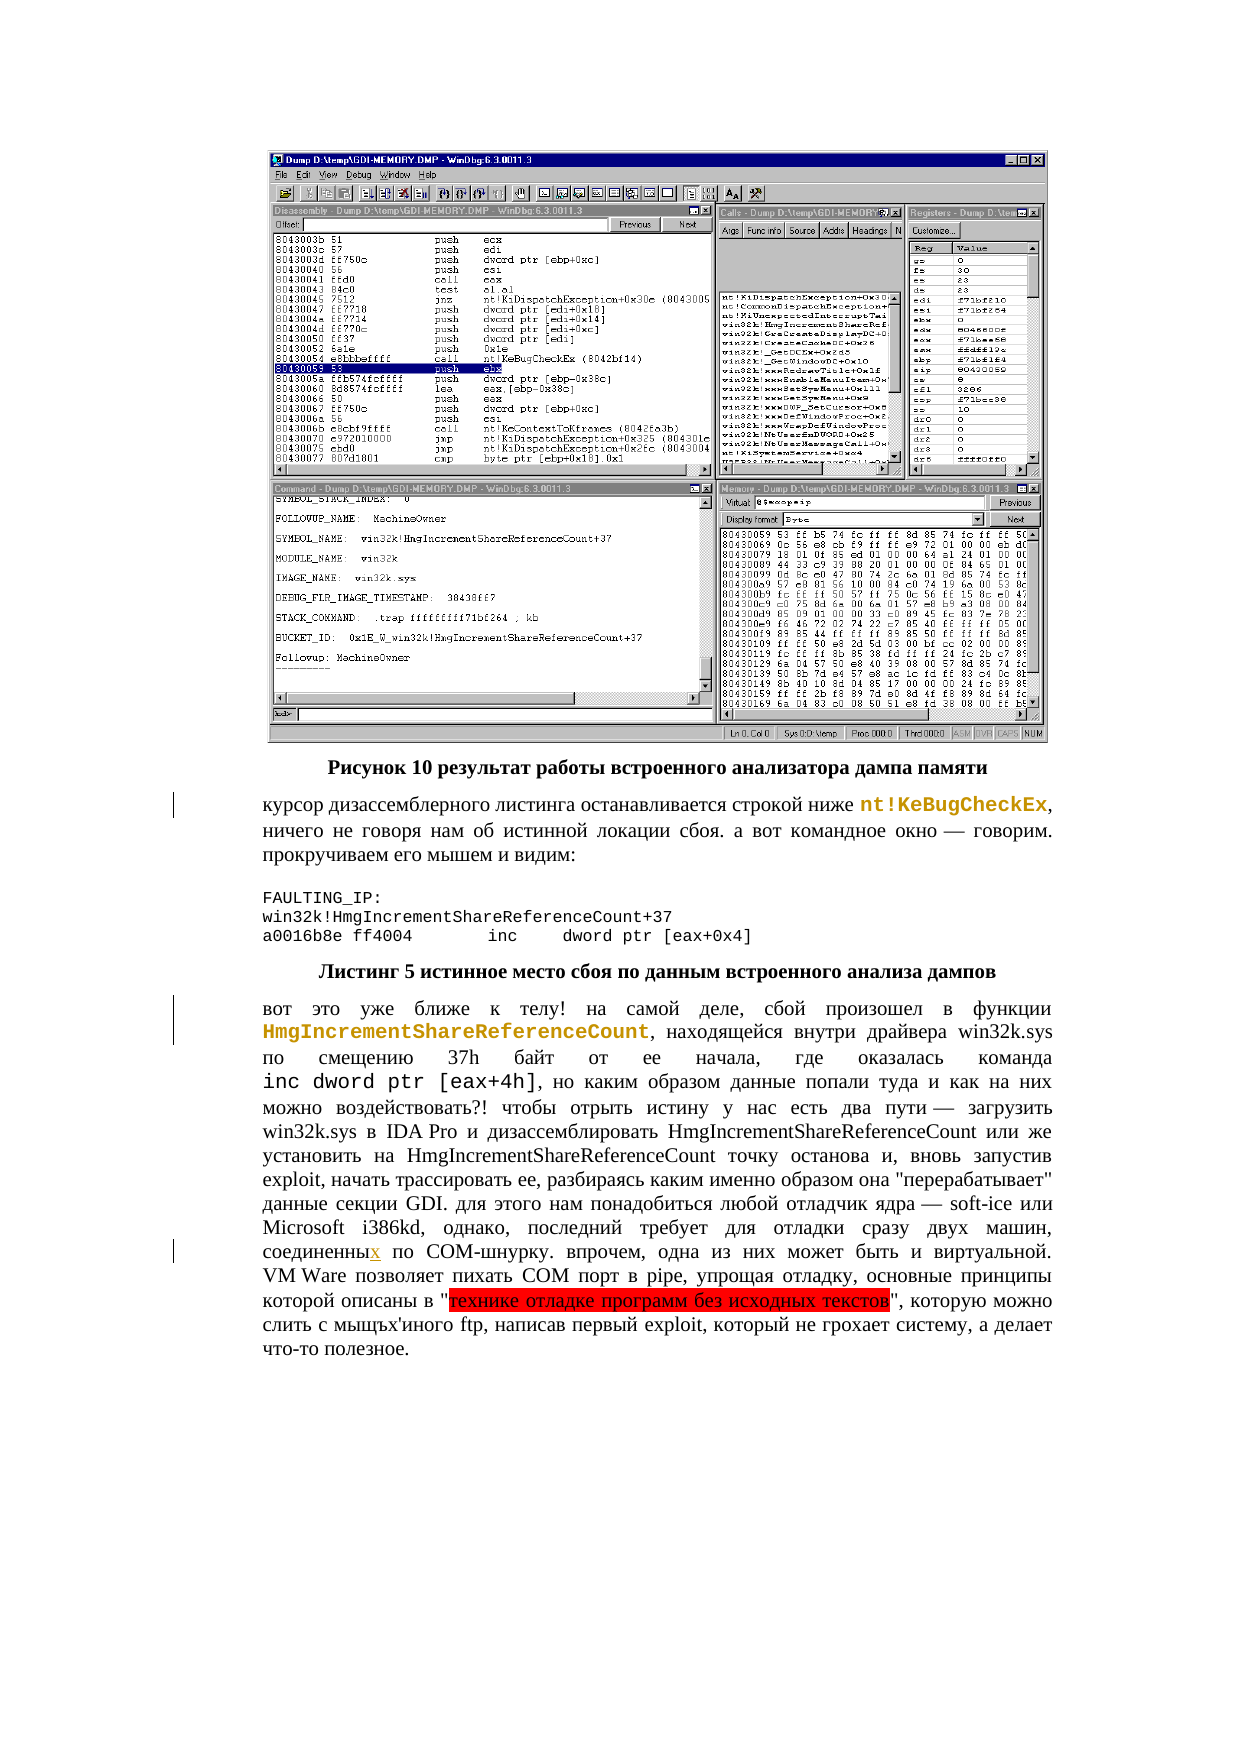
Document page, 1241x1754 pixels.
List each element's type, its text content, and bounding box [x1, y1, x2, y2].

text a0016b8e ff4004 inc dword ptr [eax+0x4] [187, 927, 1053, 946]
text Рисунок 10 результат работы встроенного анализатора дампа памяти [187, 755, 1053, 779]
text Листинг 5 истинное место сбоя по данным встроенного анализа дампов [187, 959, 1053, 983]
picture [267, 150, 1048, 743]
text win32k!HmgIncrementShareReferenceCount+37 [187, 909, 1053, 927]
text FAULTING_IP: [187, 890, 1053, 909]
text курсор дизассемблерного листинга останавливается строкой ниже nt!KeBugCheckEx, ничего не говоря нам об истинной локации сбоя. а вот командное окно — говорим. прокручиваем его мышем и видим: [262, 792, 1053, 866]
text вот это уже ближе к телу! на самой деле, сбой произошел в функции HmgIncrementShareReferenceCount, находящейся внутри драйвера win32k.sys по смещению 37h байт от ее начала, где оказалась команда inc dword ptr [eax+4h], но каким образом данные попали туда и как на них можно воздействовать?! чтобы отрыть истину у нас есть два пути — загрузить win32k.sys в IDA Pro и дизассемблировать HmgIncrementShareReferenceCount или же установить на HmgIncrementShareReferenceCount точку останова и, вновь запустив exploit, начать трассировать ее, разбираясь каким именно образом она "перерабатывает" данные секции GDI. для этого нам понадобиться любой отладчик ядра — soft-ice или Microsoft i386kd, однако, последний требует для отладки сразу двух машин, соединенных по COM-шнурку. впрочем, одна из них может быть и виртуальной. VM Ware позволяет пихать COM порт в pipe, упрощая отладку, основные принципы которой описаны в "технике отладке программ без исходных текстов", которую можно слить с мыщъх'иного ftp, написав первый exploit, который не грохает систему, а делает что-то полезное. [262, 995, 1053, 1360]
